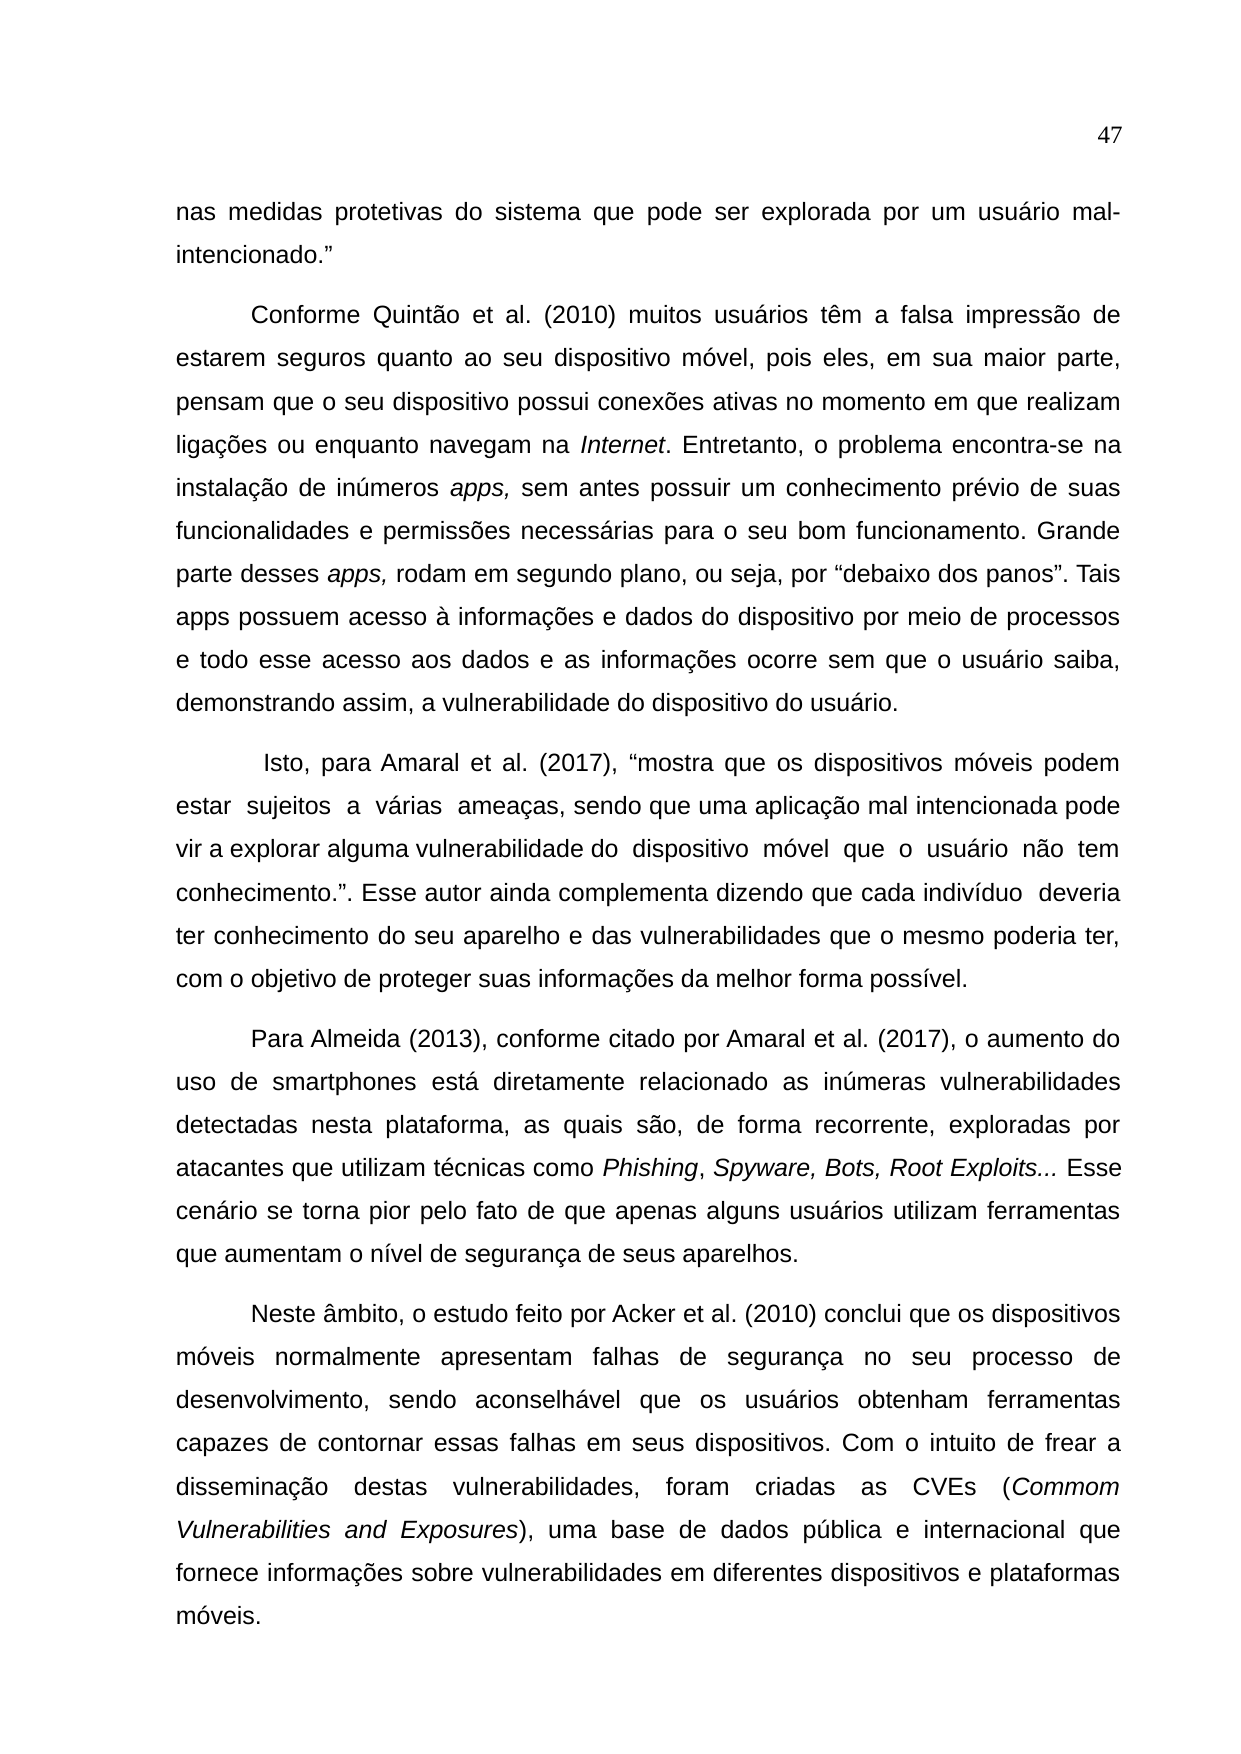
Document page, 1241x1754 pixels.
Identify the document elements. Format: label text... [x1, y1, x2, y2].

text Isto, para Amaral et al. (2017), “mostra que os dispositivos móveis podem estar sujeitos a várias ameaças, sendo que uma aplicação mal intencionada pode vir a explorar alguma vulnerabilidade do dispositivo móvel que o usuário não tem conhecimento.”. Esse autor ainda complementa dizendo que cada indivíduo deveria ter conhecimento do seu aparelho e das vulnerabilidades que o mesmo poderia ter, com o objetivo de proteger suas informações da melhor forma possível. [176, 748, 1122, 993]
text Neste âmbito, o estudo feito por Acker et al. (2010) conclui que os dispositivos móveis normalmente apresentam falhas de segurança no seu processo de desenvolvimento, sendo aconselhável que os usuários obtenham ferramentas capazes de contornar essas falhas em seus dispositivos. Com o intuito de frear a disseminação destas vulnerabilidades, foram criadas as CVEs (Commom Vulnerabilities and Exposures), uma base de dados pública e internacional que fornece informações sobre vulnerabilidades em diferentes dispositivos e plataformas móveis. [176, 1299, 1122, 1630]
text Para Almeida (2013), conforme citado por Amaral et al. (2017), o aumento do uso de smartphones está diretamente relacionado as inúmeras vulnerabilidades detectadas nesta plataforma, as quais são, de forma recorrente, exploradas por atacantes que utilizam técnicas como Phishing, Spyware, Bots, Root Exploits... Esse cenário se torna pior pelo fato de que apenas alguns usuários utilizam ferramentas que aumentam o nível de segurança de seus aparelhos. [176, 1024, 1122, 1268]
text nas medidas protetivas do sistema que pode ser explorada por um usuário mal-intencionado.” [176, 197, 1122, 269]
text Conforme Quintão et al. (2010) muitos usuários têm a falsa impressão de estarem seguros quanto ao seu dispositivo móvel, pois eles, em sua maior parte, pensam que o seu dispositivo possui conexões ativas no momento em que realizam ligações ou enquanto navegam na Internet. Entretanto, o problema encontra-se na instalação de inúmeros apps, sem antes possuir um conhecimento prévio de suas funcionalidades e permissões necessárias para o seu bom funcionamento. Grande parte desses apps, rodam em segundo plano, ou seja, por “debaixo dos panos”. Tais apps possuem acesso à informações e dados do dispositivo por meio de processos e todo esse acesso aos dados e as informações ocorre sem que o usuário saiba, demonstrando assim, a vulnerabilidade do dispositivo do usuário. [176, 300, 1122, 717]
